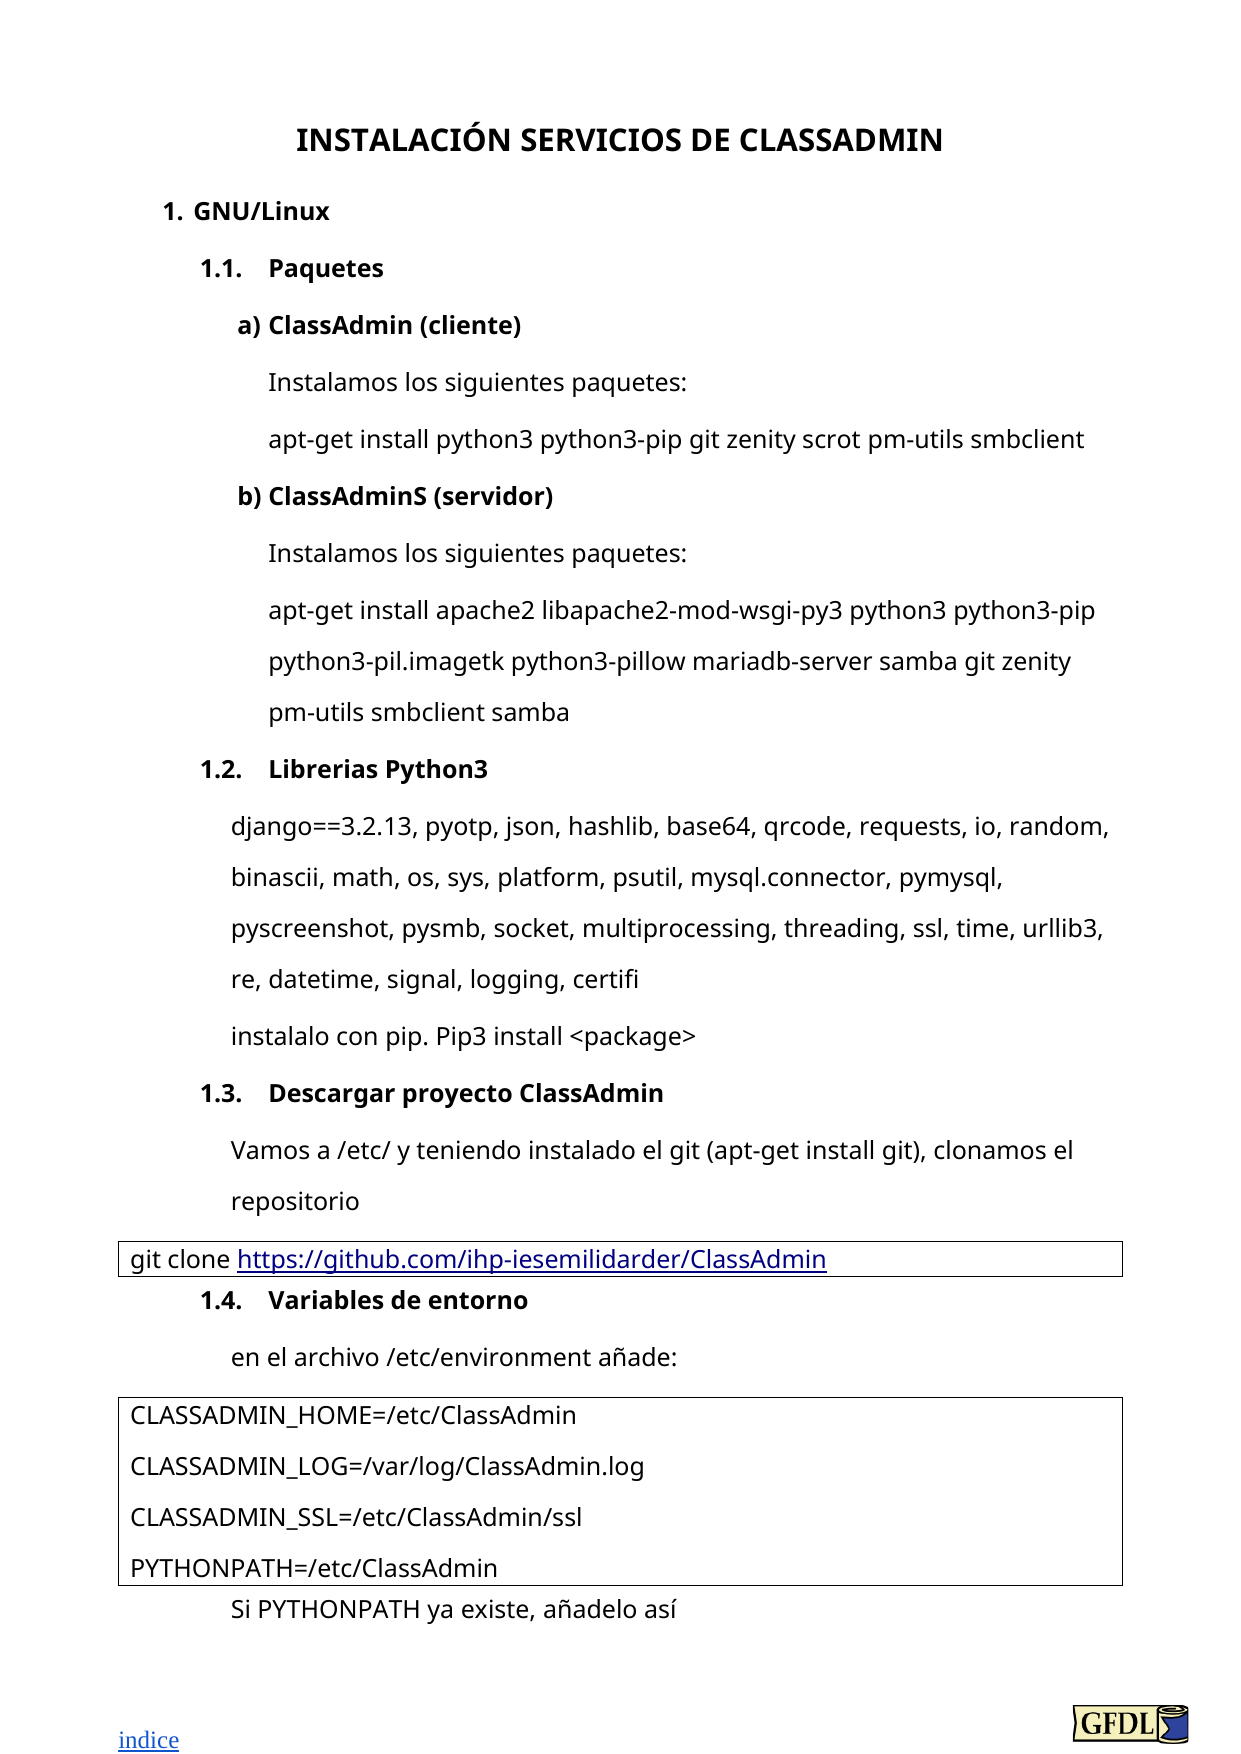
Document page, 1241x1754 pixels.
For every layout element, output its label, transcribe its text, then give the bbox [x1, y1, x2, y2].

list ClassAdmin (cliente) [231, 308, 1122, 342]
table_header git clone https://github.com/ihp-iesemilidarder/ClassAdmin [119, 1242, 1122, 1276]
text Si PYTHONPATH ya existe, añadelo así [231, 1592, 1122, 1626]
list ClassAdminS (servidor) [231, 479, 1122, 513]
list Paquetes [193, 251, 1122, 285]
text instalalo con pip. Pip3 install <package> [231, 1019, 1122, 1053]
text apt-get install apache2 libapache2-mod-wsgi-py3 python3 python3-pip python3-pil.imagetk python3-pillow mariadb-server samba git zenity pm-utils smbclient samba [268, 593, 1122, 729]
text django==3.2.13, pyotp, json, hashlib, base64, qrcode, requests, io, random, binascii, math, os, sys, platform, psutil, mysql.connector, pymysql, pyscreenshot, pysmb, socket, multiprocessing, threading, ssl, time, urllib3, re, datetime, signal, logging, certifi [231, 809, 1122, 996]
list Librerias Python3 [193, 752, 1122, 786]
list Descargar proyecto ClassAdmin [193, 1076, 1122, 1110]
table_header CLASSADMIN_HOME=/etc/ClassAdmin CLASSADMIN_LOG=/var/log/ClassAdmin.log CLASSADMIN_SSL=/etc/ClassAdmin/ssl PYTHONPATH=/etc/ClassAdmin [119, 1398, 1122, 1585]
list Variables de entorno [193, 1283, 1122, 1317]
text Instalamos los siguientes paquetes: [268, 536, 1122, 570]
text apt-get install python3 python3-pip git zenity scrot pm-utils smbclient [268, 422, 1122, 456]
text Vamos a /etc/ y teniendo instalado el git (apt-get install git), clonamos el repositorio [231, 1133, 1122, 1218]
text Instalamos los siguientes paquetes: [268, 365, 1122, 399]
picture [1072, 1705, 1189, 1744]
text en el archivo /etc/environment añade: [231, 1340, 1122, 1374]
list GNU/Linux [156, 194, 1122, 228]
